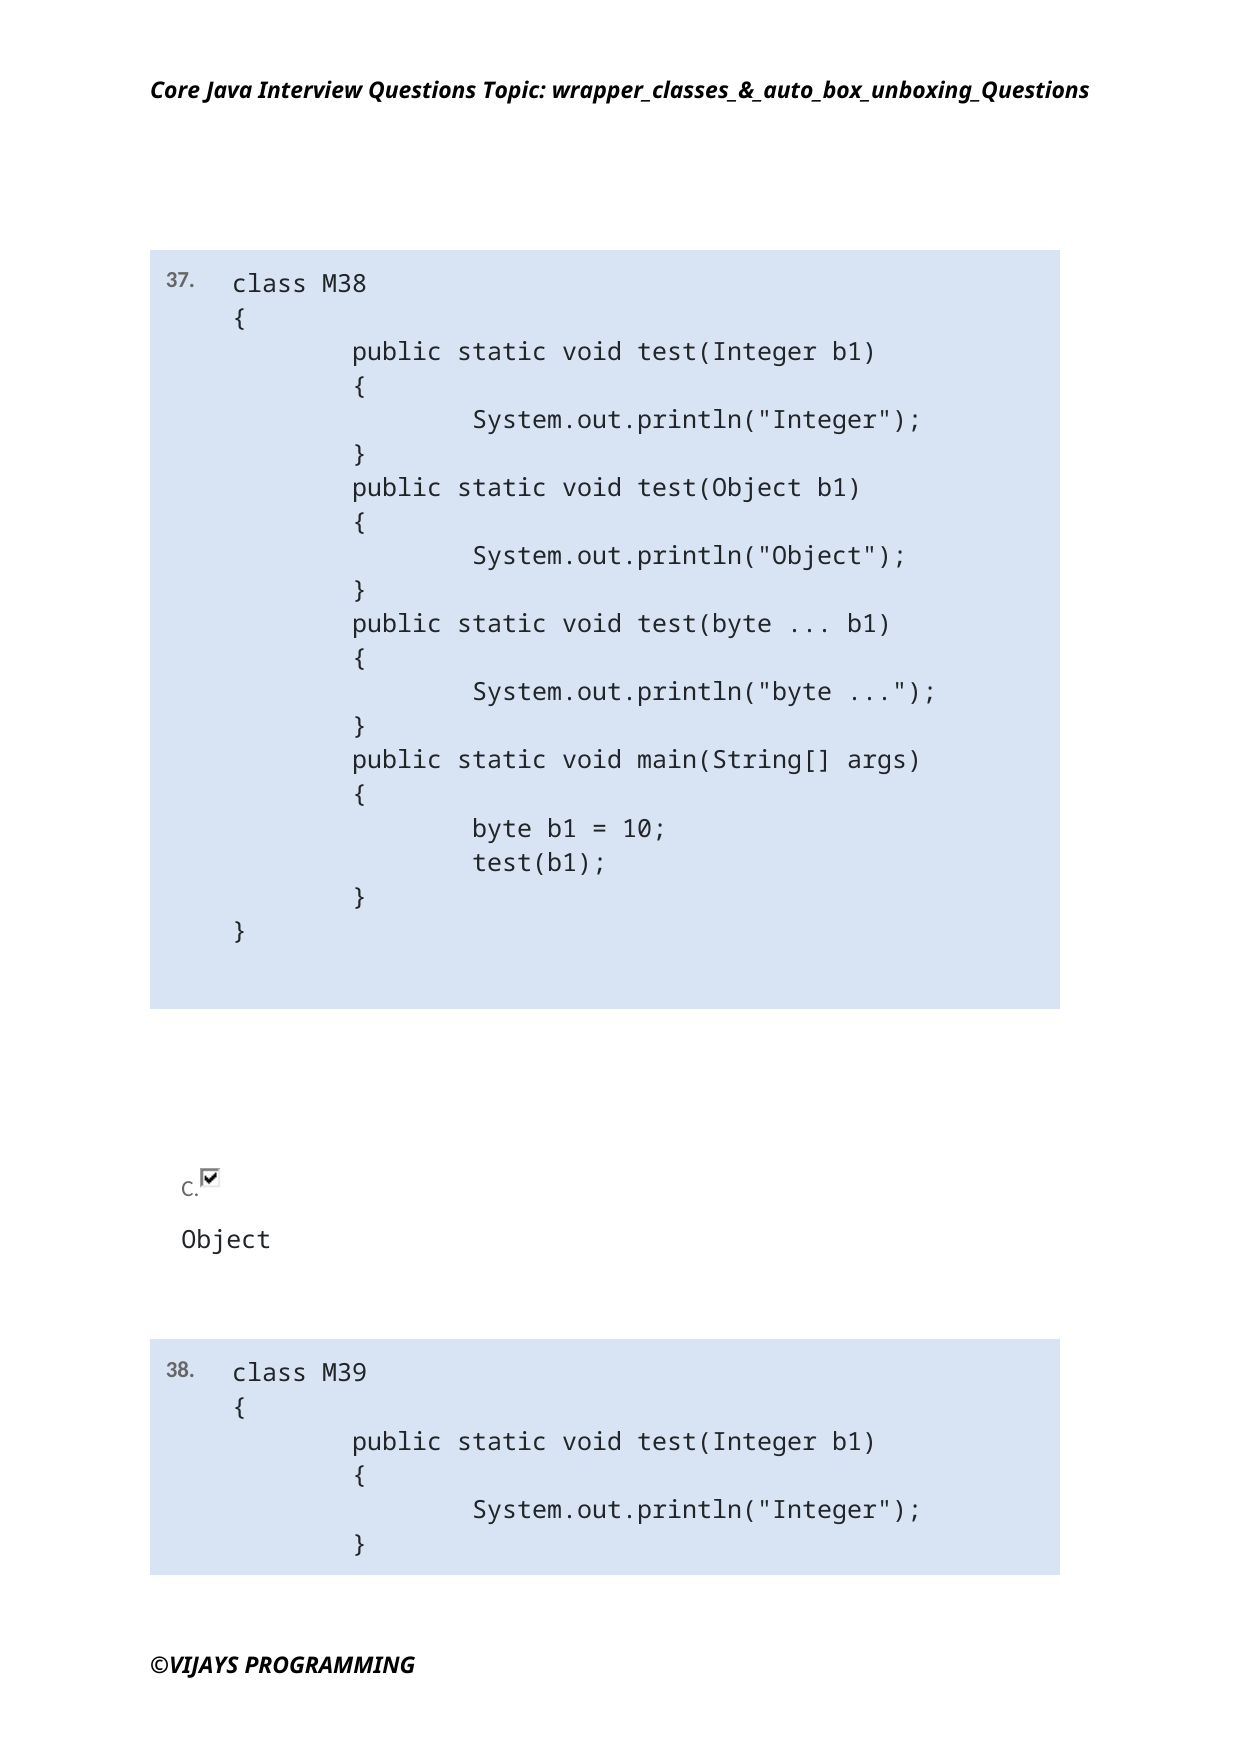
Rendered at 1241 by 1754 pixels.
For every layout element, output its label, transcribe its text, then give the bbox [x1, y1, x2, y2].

table_header [1060, 250, 1090, 1009]
table_header [181, 1025, 305, 1093]
table_header class M38 { public static void test(Integer b1) { System.out.println("Integer"); } public static void test(Object b1) { System.out.println("Object"); } public static void test(byte ... b1) { System.out.println("byte ..."); } public static void main(String[] args) { byte b1 = 10; test(b1); } } [216, 250, 1060, 1009]
table_header [181, 1093, 291, 1161]
table_cell [150, 150, 1090, 249]
table_cell [1060, 1339, 1090, 1575]
table_header [181, 166, 277, 234]
table_cell [150, 1009, 1090, 1339]
table_header 37. [150, 250, 216, 1009]
table_cell 38. [150, 1339, 216, 1575]
table_header [181, 1255, 429, 1323]
table_cell class M39 { public static void test(Integer b1) { System.out.println("Integer"); } [216, 1339, 1060, 1575]
table_header C. Object [181, 1161, 277, 1255]
